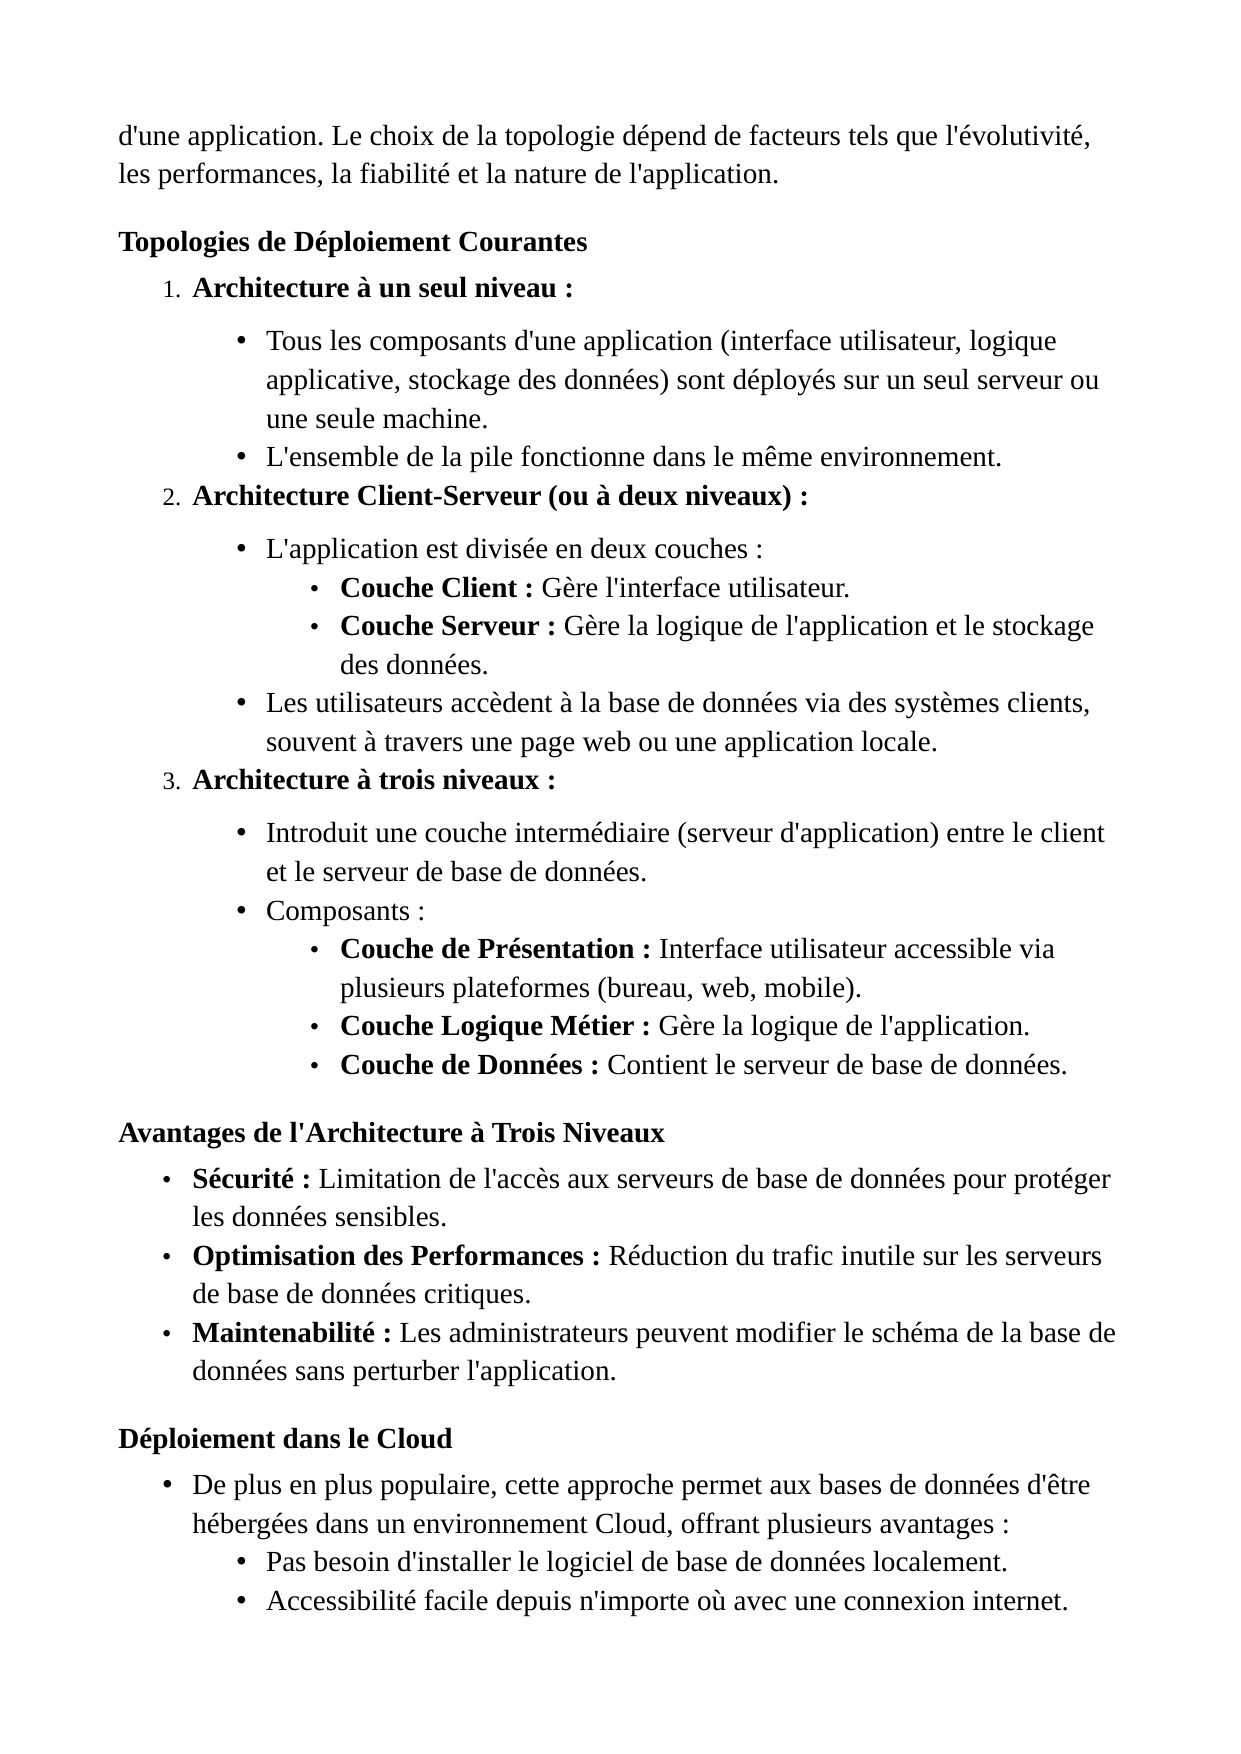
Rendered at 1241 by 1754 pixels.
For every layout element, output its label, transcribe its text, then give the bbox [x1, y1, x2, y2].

list Couche de Présentation : Interface utilisateur accessible via plusieurs plateformes (bureau, web, mobile). [310, 931, 1122, 1003]
list Couche Client : Gère l'interface utilisateur. [310, 570, 1122, 603]
list Introduit une couche intermédiaire (serveur d'application) entre le client et le serveur de base de données. [236, 816, 1122, 888]
list L'ensemble de la pile fonctionne dans le même environnement. [236, 439, 1122, 473]
list Couche Serveur : Gère la logique de l'application et le stockage des données. [310, 608, 1122, 680]
list Les utilisateurs accèdent à la base de données via des systèmes clients, souvent à travers une page web ou une application locale. [236, 685, 1122, 757]
list L'application est divisée en deux couches : [236, 531, 1122, 565]
list Couche Logique Métier : Gère la logique de l'application. [310, 1008, 1122, 1042]
list Accessibilité facile depuis n'importe où avec une connexion internet. [236, 1583, 1122, 1617]
list Maintenabilité : Les administrateurs peuvent modifier le schéma de la base de données sans perturber l'application. [162, 1315, 1122, 1387]
list Architecture Client-Serveur (ou à deux niveaux) : [162, 478, 1122, 511]
list Composants : [236, 893, 1122, 926]
list Architecture à trois niveaux : [162, 762, 1122, 796]
subtitle Déploiement dans le Cloud [118, 1421, 1122, 1455]
list Pas besoin d'installer le logiciel de base de données localement. [236, 1544, 1122, 1578]
list Tous les composants d'une application (interface utilisateur, logique applicative, stockage des données) sont déployés sur un seul serveur ou une seule machine. [236, 323, 1122, 434]
list Couche de Données : Contient le serveur de base de données. [310, 1047, 1122, 1081]
subtitle Avantages de l'Architecture à Trois Niveaux [118, 1115, 1122, 1148]
subtitle Topologies de Déploiement Courantes [118, 224, 1122, 258]
list Architecture à un seul niveau : [162, 270, 1122, 304]
list Sécurité : Limitation de l'accès aux serveurs de base de données pour protéger les données sensibles. [162, 1161, 1122, 1233]
list De plus en plus populaire, cette approche permet aux bases de données d'être hébergées dans un environnement Cloud, offrant plusieurs avantages : [162, 1467, 1122, 1539]
list Optimisation des Performances : Réduction du trafic inutile sur les serveurs de base de données critiques. [162, 1238, 1122, 1310]
text d'une application. Le choix de la topologie dépend de facteurs tels que l'évolutivité, les performances, la fiabilité et la nature de l'application. [118, 118, 1122, 190]
